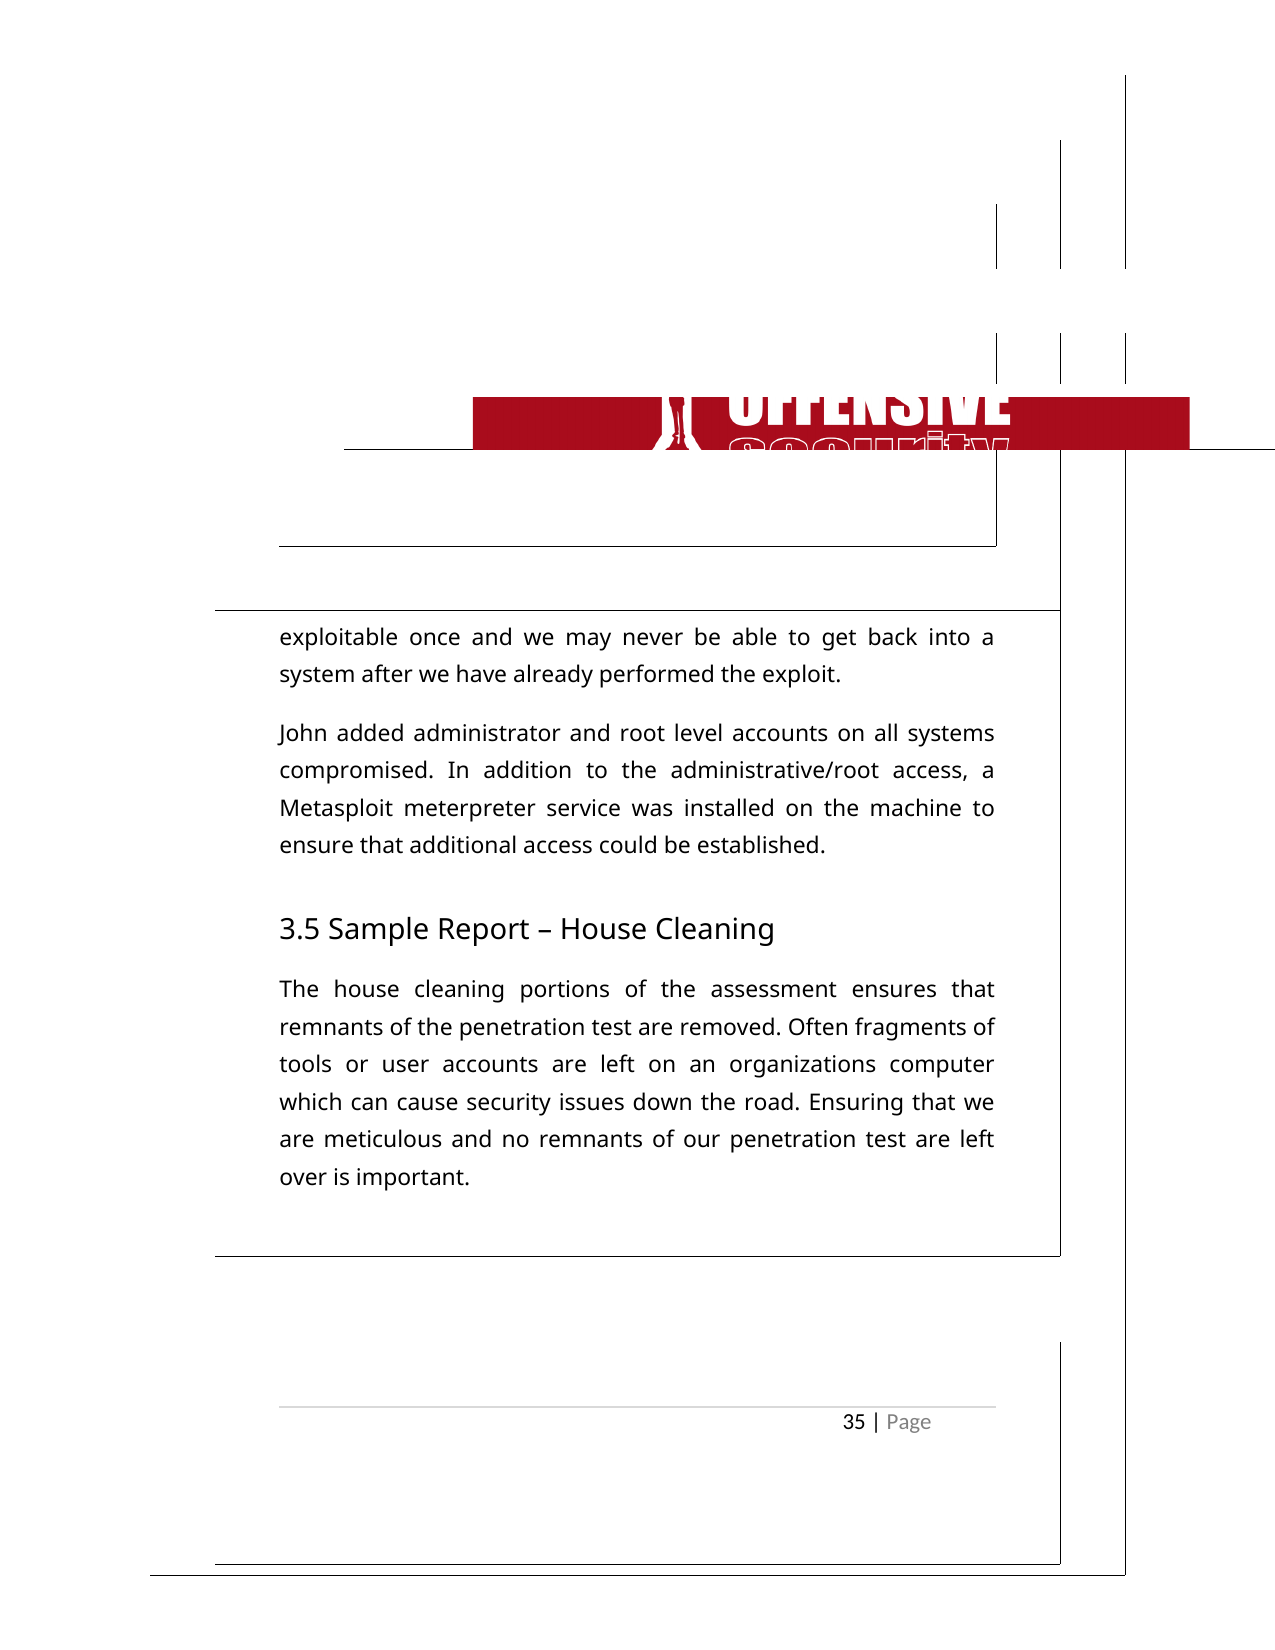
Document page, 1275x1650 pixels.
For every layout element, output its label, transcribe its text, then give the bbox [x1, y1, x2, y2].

subtitle 3.5 Sample Report – House Cleaning [214, 844, 1060, 908]
text The house cleaning portions of the assessment ensures that remnants of the penetration test are removed. Often fragments of tools or user accounts are left on an organizations computer which can cause security issues down the road. Ensuring that we are meticulous and no remnants of our penetration test are left over is important. [214, 908, 1060, 1256]
text John added administrator and root level accounts on all systems compromised. In addition to the administrative/root access, a Metasploit meterpreter service was installed on the machine to ensure that additional access could be established. [214, 652, 1060, 844]
text Maintaining access to a system is important to us as attackers, ensuring that we can get back into a system after it has been exploited is invaluable. The maintaining access phase of the penetration test focuses on ensuring that once the focused attack has occurred (i.e. a buffer overflow), we have administrative access over the system again. Many exploits may only be exploitable once and we may never be able to get back into a system after we have already performed the exploit. [214, 556, 1060, 652]
